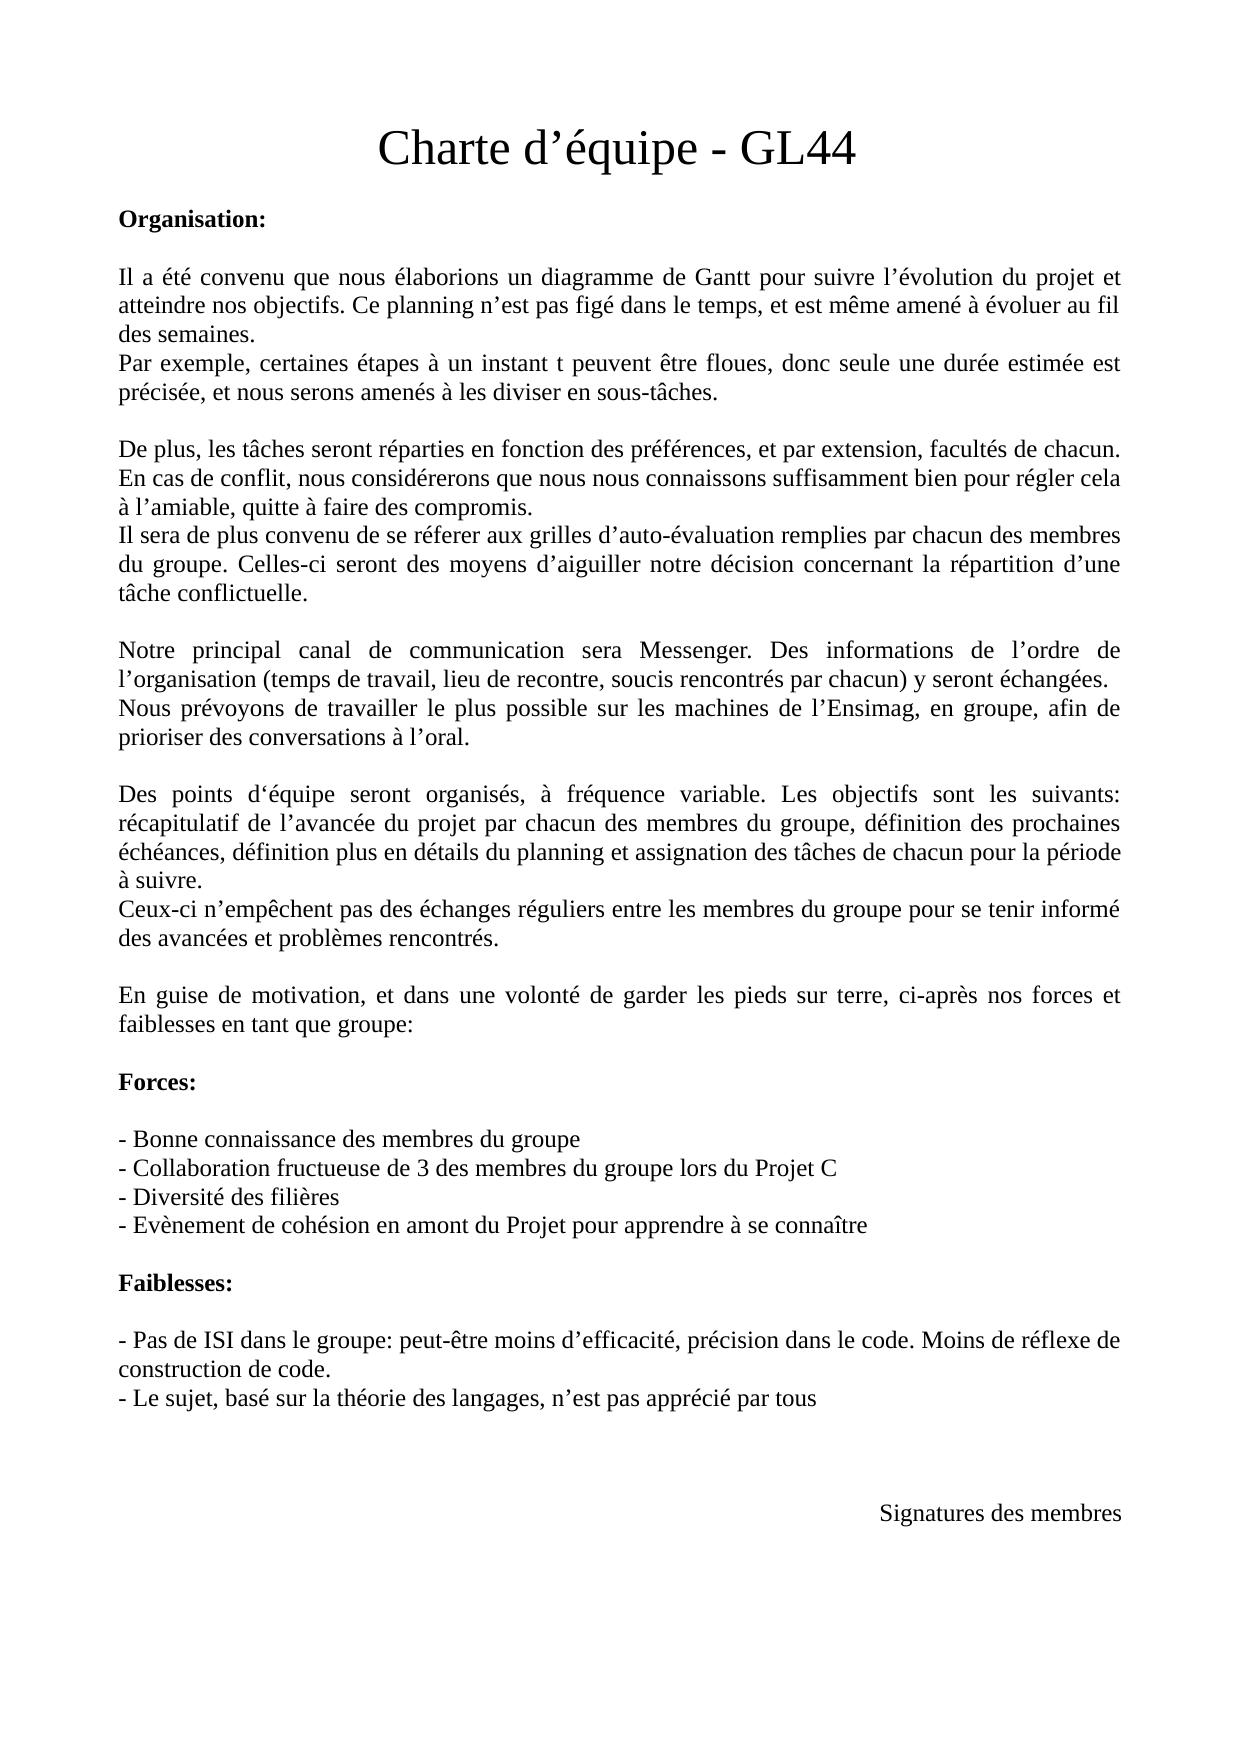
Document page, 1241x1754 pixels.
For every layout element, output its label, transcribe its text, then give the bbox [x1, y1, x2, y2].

text De plus, les tâches seront réparties en fonction des préférences, et par extension, facultés de chacun. En cas de conflit, nous considérerons que nous nous connaissons suffisamment bien pour régler cela à l’amiable, quitte à faire des compromis. [118, 434, 1122, 521]
text - Diversité des filières [118, 1182, 1122, 1211]
text - Collaboration fructueuse de 3 des membres du groupe lors du Projet C [118, 1153, 1122, 1182]
text Notre principal canal de communication sera Messenger. Des informations de l’ordre de l’organisation (temps de travail, lieu de recontre, soucis rencontrés par chacun) y seront échangées. [118, 636, 1122, 693]
text - Pas de ISI dans le groupe: peut-être moins d’efficacité, précision dans le code. Moins de réflexe de construction de code. [118, 1326, 1122, 1383]
text Organisation: [118, 204, 1122, 233]
text - Bonne connaissance des membres du groupe [118, 1124, 1122, 1153]
text Il a été convenu que nous élaborions un diagramme de Gantt pour suivre l’évolution du projet et atteindre nos objectifs. Ce planning n’est pas figé dans le temps, et est même amené à évoluer au fil des semaines. [118, 262, 1122, 348]
text Forces: [118, 1067, 1122, 1096]
text Nous prévoyons de travailler le plus possible sur les machines de l’Ensimag, en groupe, afin de prioriser des conversations à l’oral. [118, 693, 1122, 751]
text Charte d’équipe - GL44 [118, 118, 1122, 176]
text - Le sujet, basé sur la théorie des langages, n’est pas apprécié par tous [118, 1383, 1122, 1412]
text En guise de motivation, et dans une volonté de garder les pieds sur terre, ci-après nos forces et faiblesses en tant que groupe: [118, 981, 1122, 1038]
text Faiblesses: [118, 1268, 1122, 1297]
text Il sera de plus convenu de se réferer aux grilles d’auto-évaluation remplies par chacun des membres du groupe. Celles-ci seront des moyens d’aiguiller notre décision concernant la répartition d’une tâche conflictuelle. [118, 521, 1122, 607]
text Des points d‘équipe seront organisés, à fréquence variable. Les objectifs sont les suivants: récapitulatif de l’avancée du projet par chacun des membres du groupe, définition des prochaines échéances, définition plus en détails du planning et assignation des tâches de chacun pour la période à suivre. [118, 779, 1122, 894]
text - Evènement de cohésion en amont du Projet pour apprendre à se connaître [118, 1211, 1122, 1239]
text Par exemple, certaines étapes à un instant t peuvent être floues, donc seule une durée estimée est précisée, et nous serons amenés à les diviser en sous-tâches. [118, 348, 1122, 406]
text Signatures des membres [118, 1498, 1122, 1527]
text Ceux-ci n’empêchent pas des échanges réguliers entre les membres du groupe pour se tenir informé des avancées et problèmes rencontrés. [118, 894, 1122, 952]
